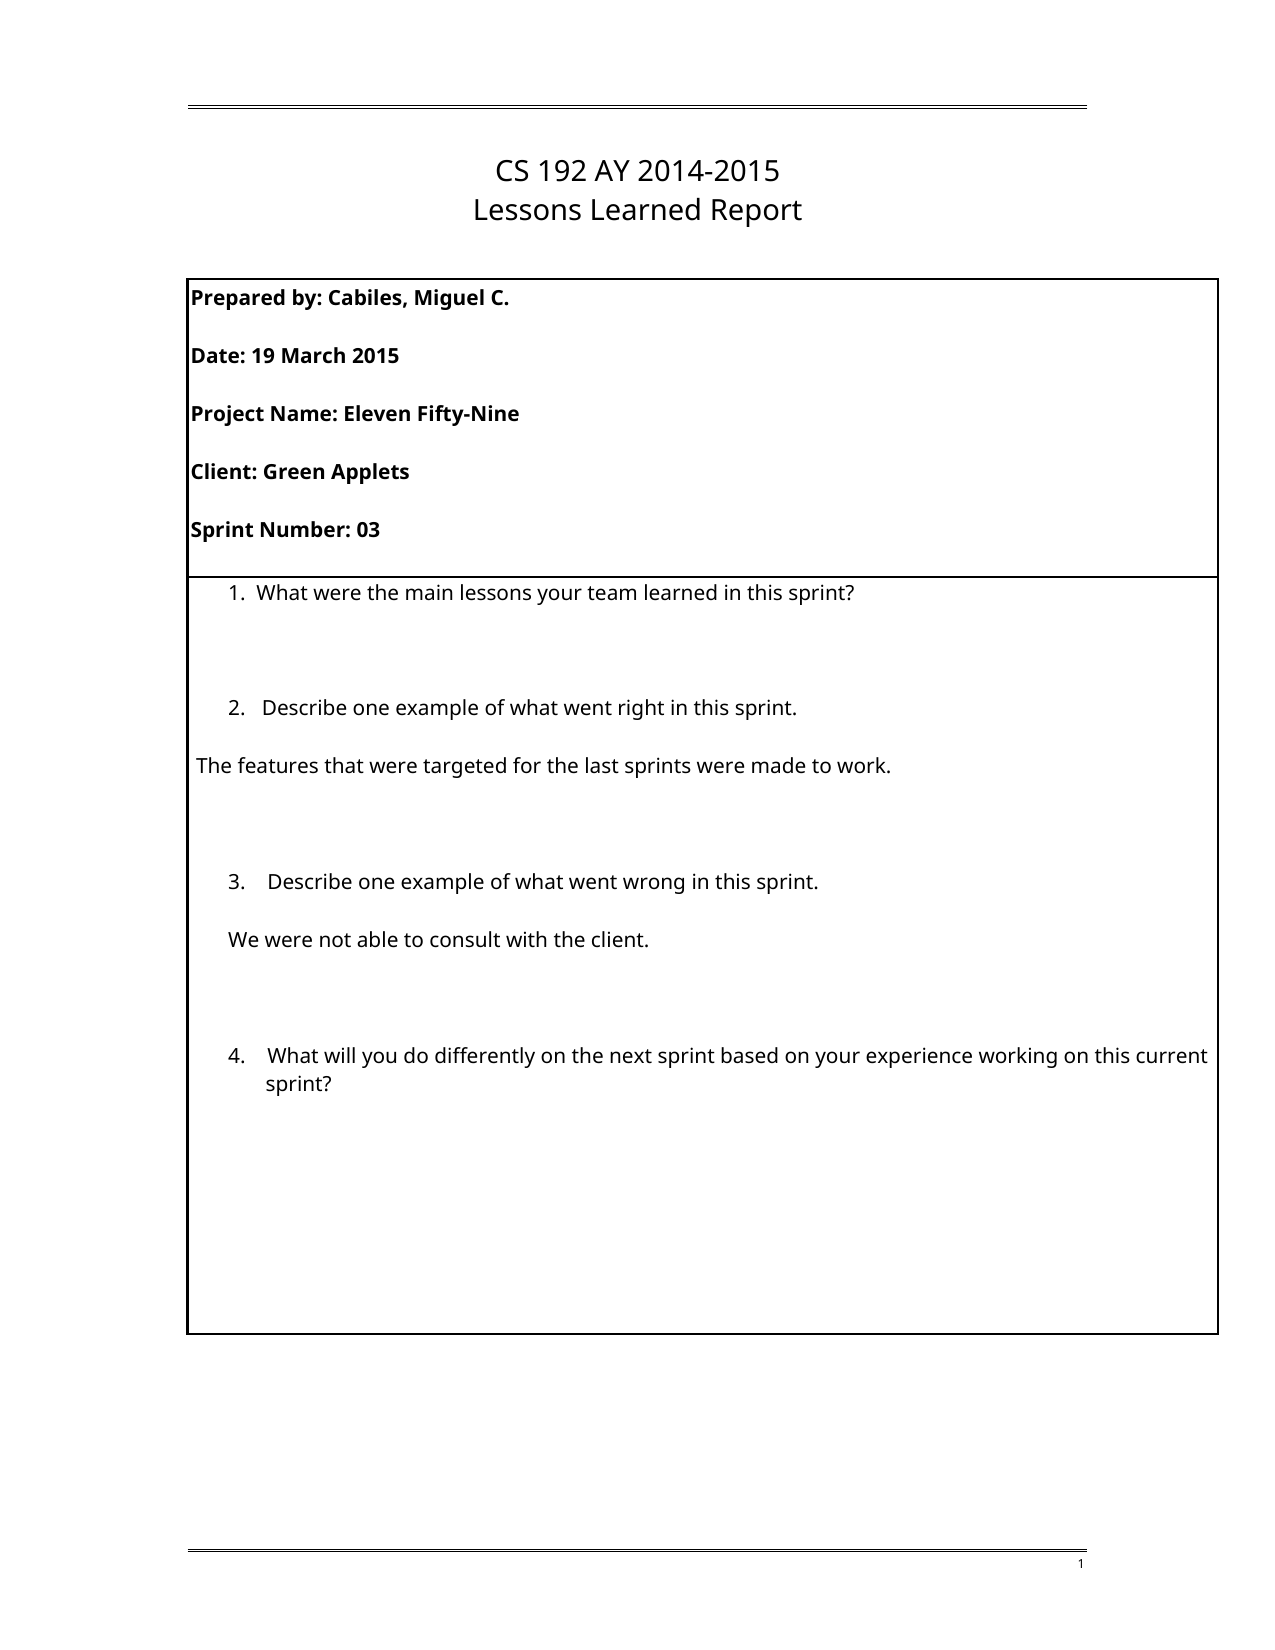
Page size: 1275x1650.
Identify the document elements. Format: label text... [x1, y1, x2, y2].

table_cell 1. What were the main lessons your team learned in this sprint? 2. Describe one example of what went right in this sprint. The features that were targeted for the last sprints were made to work. 3. Describe one example of what went wrong in this sprint. We were not able to consult with the client. 4. What will you do differently on the next sprint based on your experience working on this current sprint? [189, 578, 1217, 1333]
text CS 192 AY 2014-2015 [187, 150, 1087, 190]
text Lessons Learned Report [187, 190, 1087, 229]
table_header Prepared by: Cabiles, Miguel C. Date: 19 March 2015 Project Name: Eleven Fifty-Nine Client: Green Applets Sprint Number: 03 [189, 280, 1217, 576]
